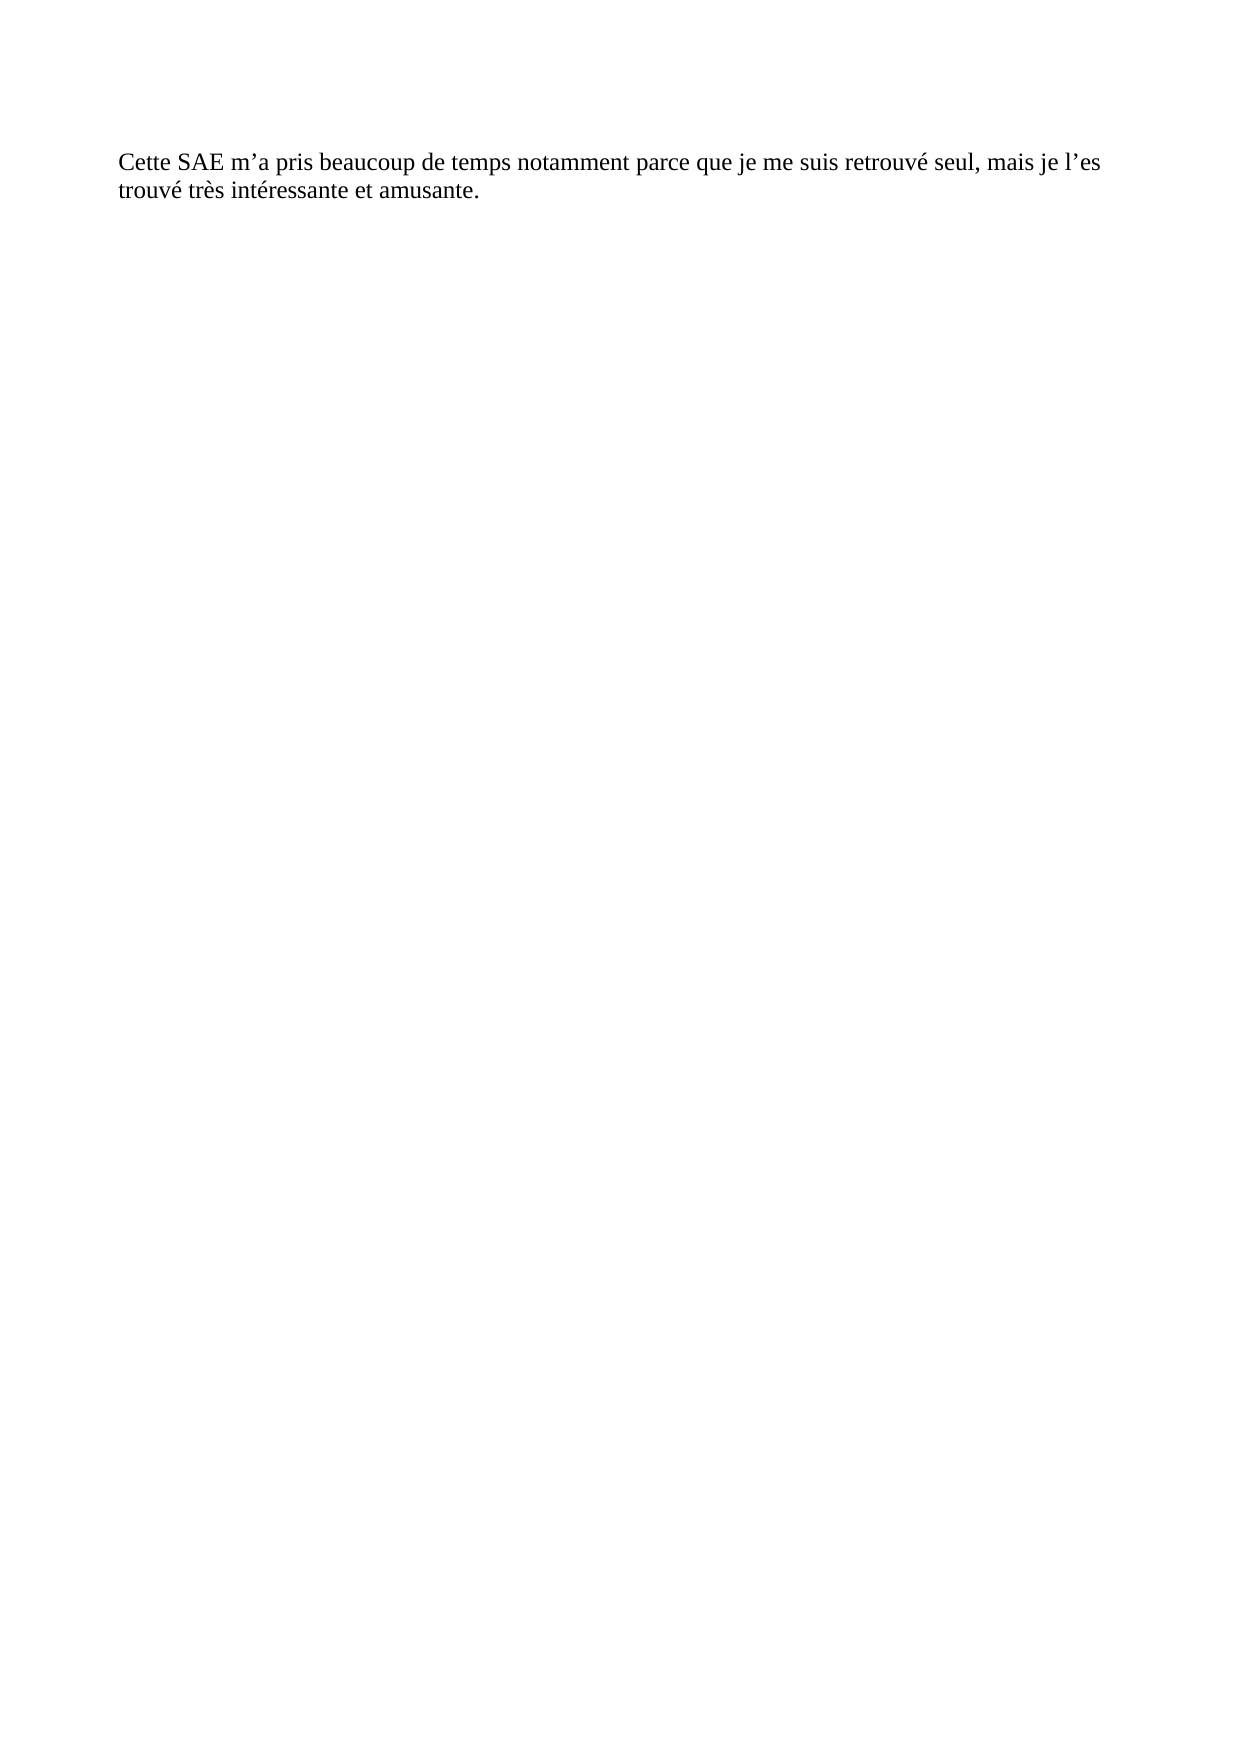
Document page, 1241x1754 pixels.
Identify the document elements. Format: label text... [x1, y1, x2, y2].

text Cette SAE m’a pris beaucoup de temps notamment parce que je me suis retrouvé seul, mais je l’es trouvé très intéressante et amusante. [118, 147, 1122, 204]
